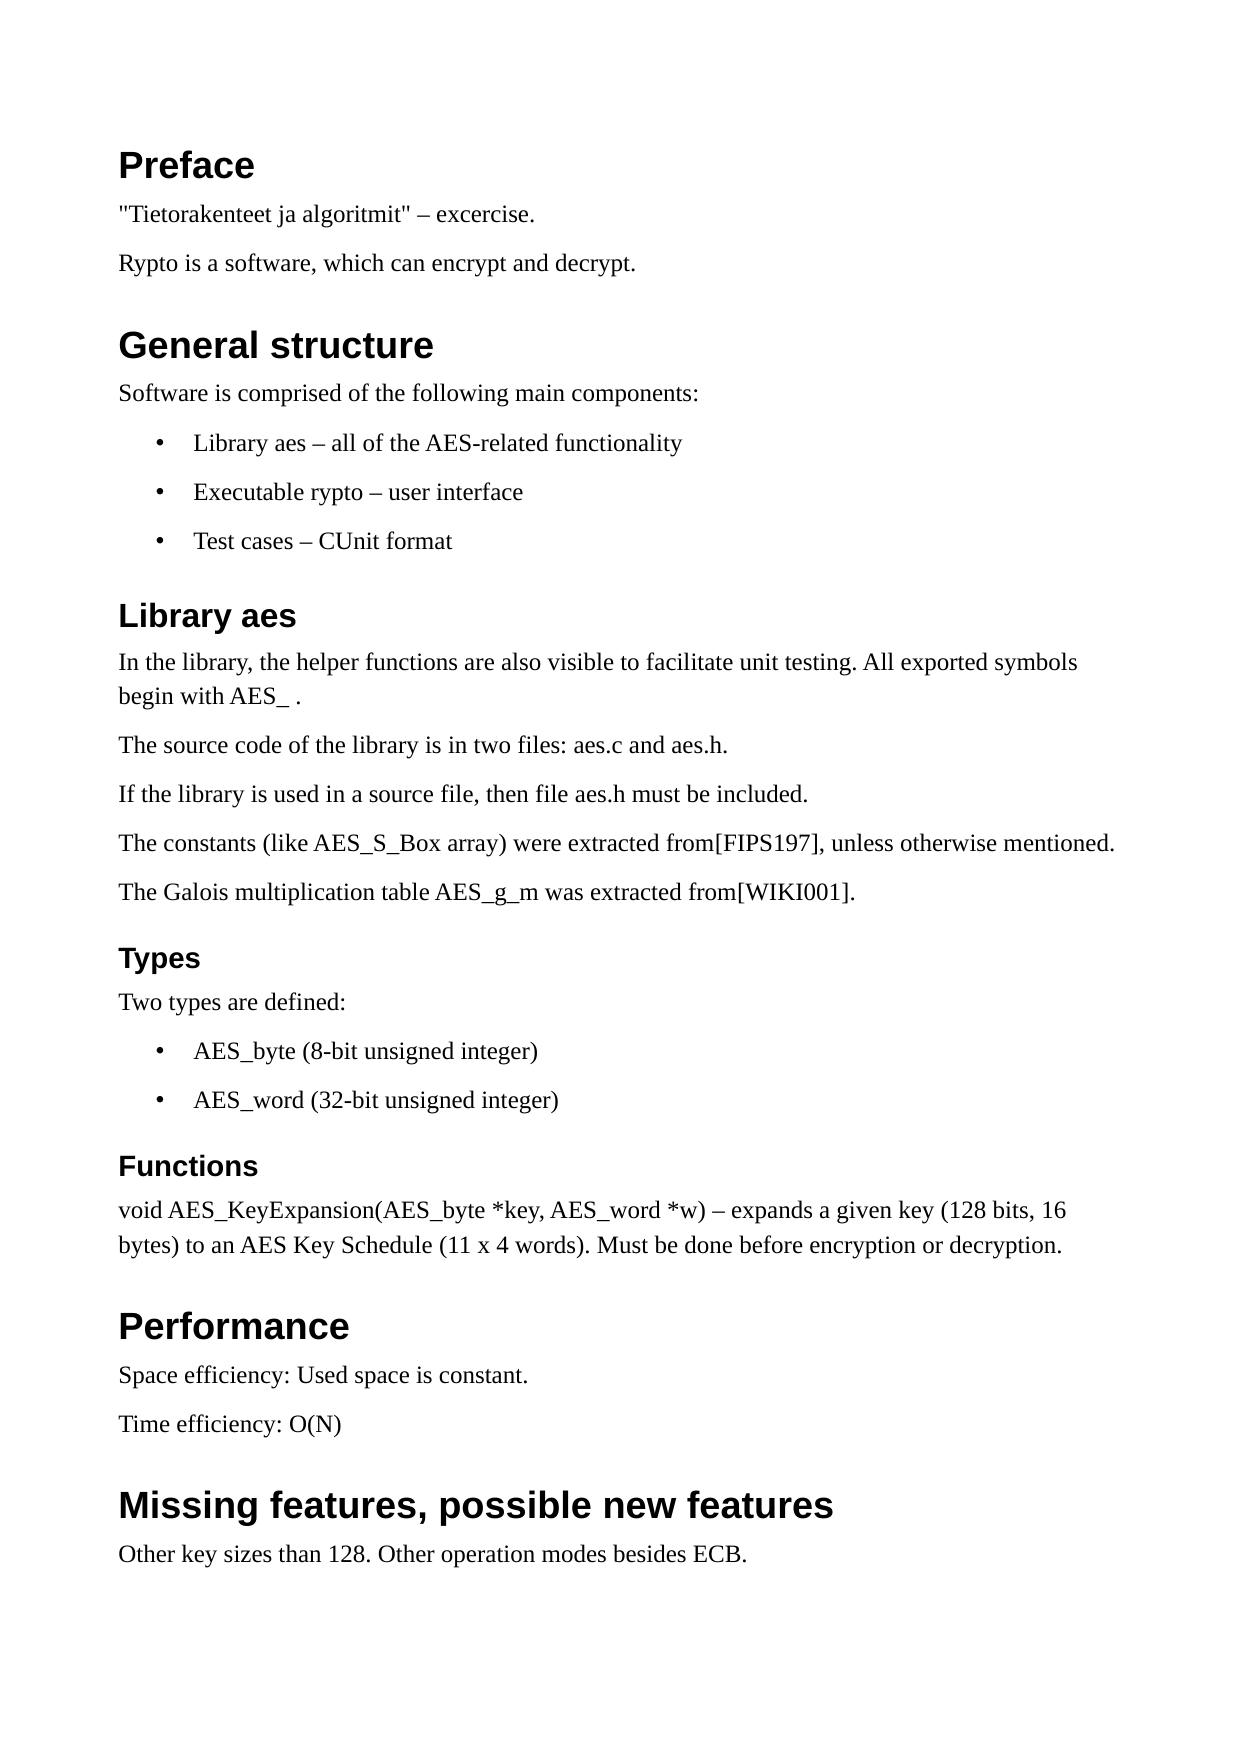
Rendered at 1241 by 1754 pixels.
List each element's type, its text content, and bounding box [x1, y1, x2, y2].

text The constants (like AES_S_Box array) were extracted from[FIPS197], unless otherwise mentioned. [118, 828, 1122, 857]
list Test cases – CUnit format [156, 526, 1122, 554]
text Two types are defined: [118, 987, 1122, 1016]
subtitle General structure [118, 322, 1122, 366]
list AES_byte (8-bit unsigned integer) [156, 1036, 1122, 1065]
text Rypto is a software, which can encrypt and decrypt. [118, 248, 1122, 277]
subtitle Performance [118, 1304, 1122, 1348]
text Other key sizes than 128. Other operation modes besides ECB. [118, 1539, 1122, 1568]
subtitle Types [118, 941, 1122, 975]
text In the library, the helper functions are also visible to facilitate unit testing. All exported symbols begin with AES_ . [118, 647, 1122, 710]
subtitle Library aes [118, 596, 1122, 634]
subtitle Functions [118, 1149, 1122, 1183]
list AES_word (32-bit unsigned integer) [156, 1086, 1122, 1114]
text If the library is used in a source file, then file aes.h must be included. [118, 779, 1122, 808]
text Software is comprised of the following main components: [118, 378, 1122, 407]
text "Tietorakenteet ja algoritmit" – excercise. [118, 199, 1122, 228]
text Space efficiency: Used space is constant. [118, 1360, 1122, 1389]
list Library aes – all of the AES-related functionality [156, 428, 1122, 456]
subtitle Preface [118, 143, 1122, 187]
subtitle Missing features, possible new features [118, 1483, 1122, 1527]
text void AES_KeyExpansion(AES_byte *key, AES_word *w) – expands a given key (128 bits, 16 bytes) to an AES Key Schedule (11 x 4 words). Must be done before encryption or decryption. [118, 1195, 1122, 1259]
list Executable rypto – user interface [156, 477, 1122, 505]
text The Galois multiplication table AES_g_m was extracted from[WIKI001]. [118, 877, 1122, 906]
text Time efficiency: O(N) [118, 1409, 1122, 1438]
text The source code of the library is in two files: aes.c and aes.h. [118, 730, 1122, 759]
